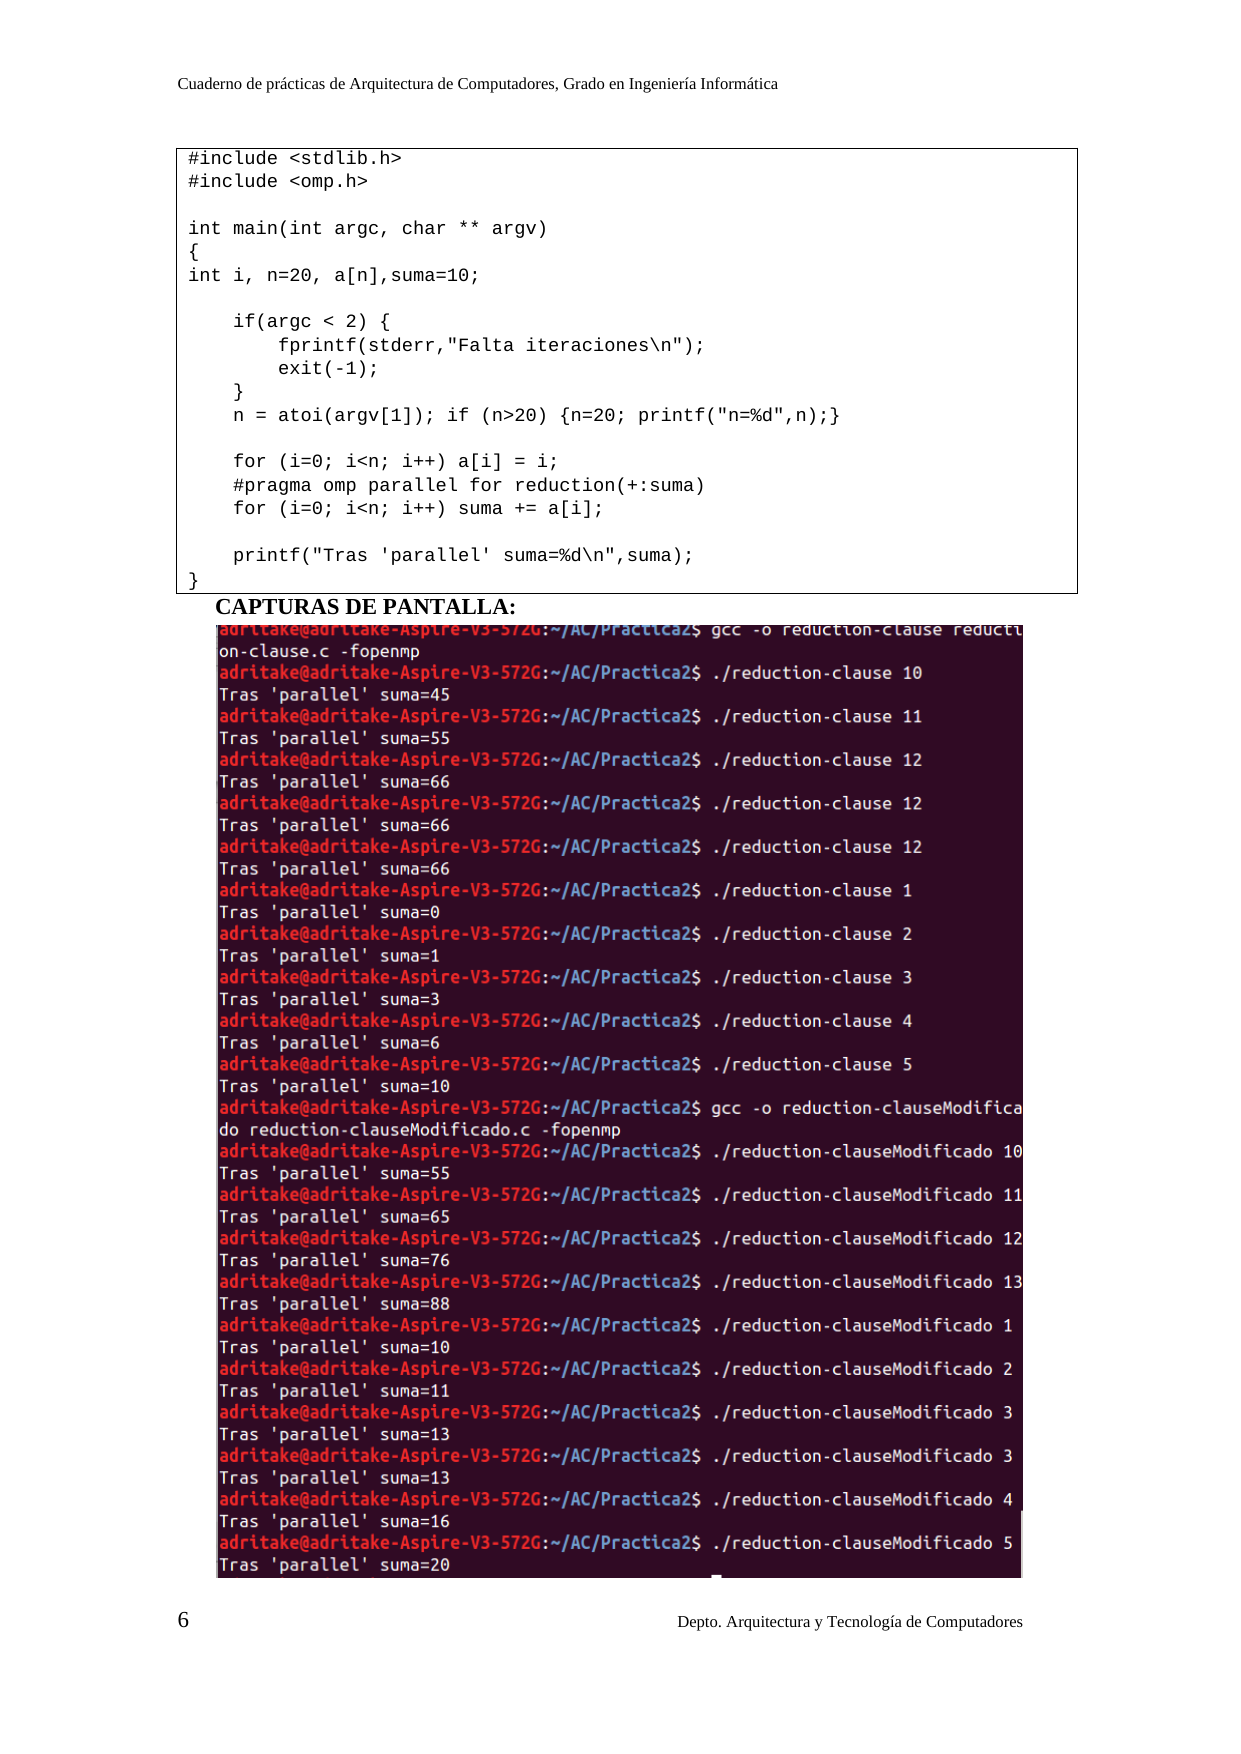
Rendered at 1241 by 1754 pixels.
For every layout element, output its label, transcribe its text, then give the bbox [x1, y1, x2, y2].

text CAPTURAS DE PANTALLA: [215, 594, 1063, 620]
picture [216, 625, 1023, 1578]
table_header #include <stdlib.h> #include <omp.h> int main(int argc, char ** argv) { int i, n=20, a[n],suma=10; if(argc < 2) { fprintf(stderr,"Falta iteraciones\n"); exit(-1); } n = atoi(argv[1]); if (n>20) {n=20; printf("n=%d",n);} for (i=0; i<n; i++) a[i] = i; #pragma omp parallel for reduction(+:suma) for (i=0; i<n; i++) suma += a[i]; printf("Tras 'parallel' suma=%d\n",suma); } [177, 149, 1077, 592]
